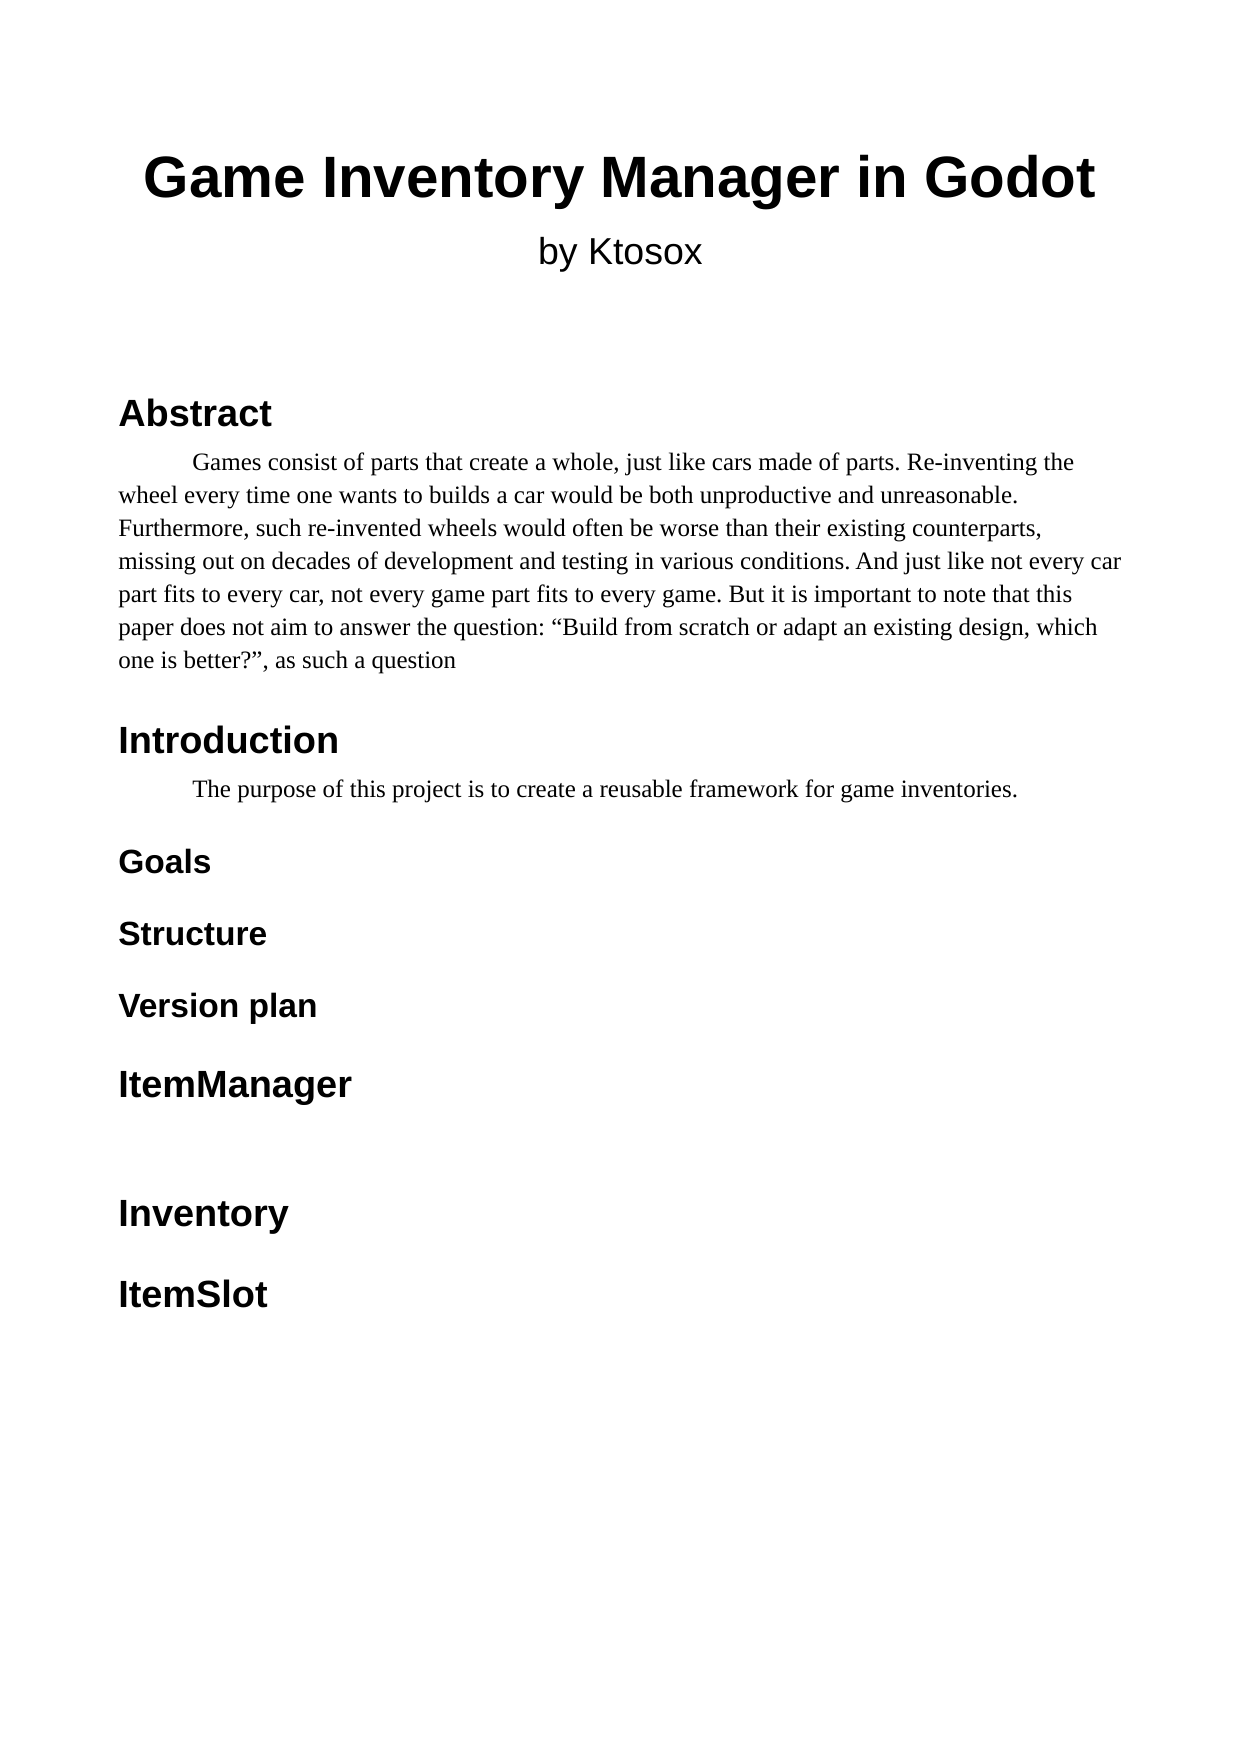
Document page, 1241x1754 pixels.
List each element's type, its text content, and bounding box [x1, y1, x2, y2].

subtitle Goals [118, 842, 1122, 881]
subtitle Abstract [118, 391, 1122, 434]
text The purpose of this project is to create a reusable framework for game inventories. [118, 774, 1122, 802]
subtitle Version plan [118, 986, 1122, 1025]
subtitle Introduction [118, 718, 1122, 761]
title Game Inventory Manager in Godot [118, 143, 1122, 210]
subtitle by Ktosox [118, 229, 1122, 272]
subtitle ItemManager [118, 1062, 1122, 1106]
text Games consist of parts that create a whole, just like cars made of parts. Re-inventing the wheel every time one wants to builds a car would be both unproductive and unreasonable. Furthermore, such re-invented wheels would often be worse than their existing counterparts, missing out on decades of development and testing in various conditions. And just like not every car part fits to every car, not every game part fits to every game. But it is important to note that this paper does not aim to answer the question: “Build from scratch or adapt an existing design, which one is better?”, as such a question [118, 447, 1122, 674]
subtitle Structure [118, 914, 1122, 953]
subtitle ItemSlot [118, 1272, 1122, 1316]
subtitle Inventory [118, 1191, 1122, 1235]
